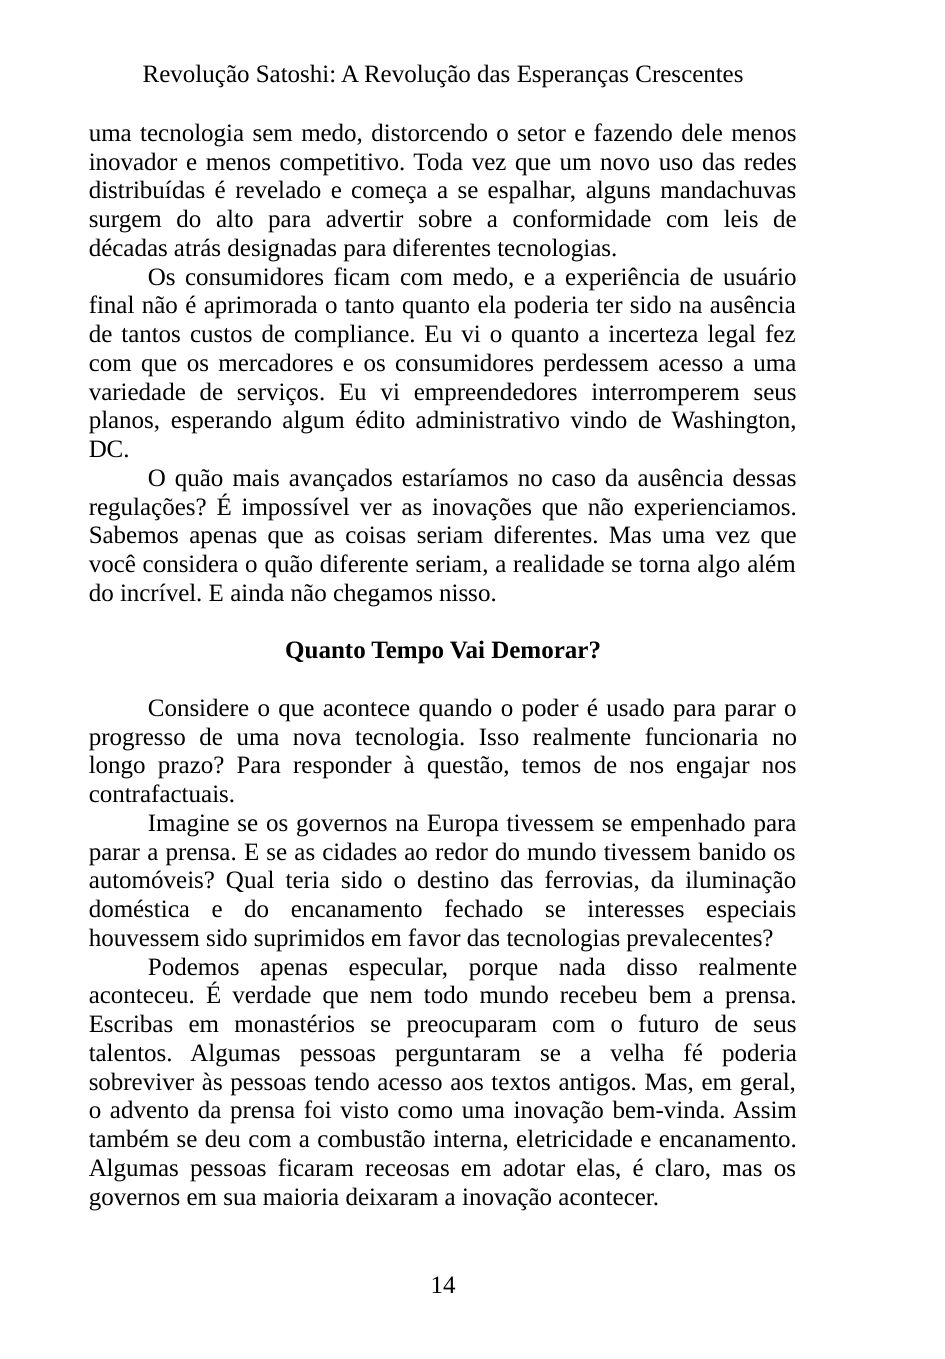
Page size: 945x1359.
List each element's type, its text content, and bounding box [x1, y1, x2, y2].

text uma tecnologia sem medo, distorcendo o setor e fazendo dele menos inovador e menos competitivo. Toda vez que um novo uso das redes distribuídas é revelado e começa a se espalhar, alguns mandachuvas surgem do alto para advertir sobre a conformidade com leis de décadas atrás designadas para diferentes tecnologias. [88, 118, 797, 262]
text Os consumidores ficam com medo, e a experiência de usuário final não é aprimorada o tanto quanto ela poderia ter sido na ausência de tantos custos de compliance. Eu vi o quanto a incerteza legal fez com que os mercadores e os consumidores perdessem acesso a uma variedade de serviços. Eu vi empreendedores interromperem seus planos, esperando algum édito administrativo vindo de Washington, DC. [88, 262, 797, 463]
text O quão mais avançados estaríamos no caso da ausência dessas regulações? É impossível ver as inovações que não experienciamos. Sabemos apenas que as coisas seriam diferentes. Mas uma vez que você considera o quão diferente seriam, a realidade se torna algo além do incrível. E ainda não chegamos nisso. [88, 463, 797, 607]
text Imagine se os governos na Europa tivessem se empenhado para parar a prensa. E se as cidades ao redor do mundo tivessem banido os automóveis? Qual teria sido o destino das ferrovias, da iluminação doméstica e do encanamento fechado se interesses especiais houvessem sido suprimidos em favor das tecnologias prevalecentes? [88, 808, 797, 952]
text Considere o que acontece quando o poder é usado para parar o progresso de uma nova tecnologia. Isso realmente funcionaria no longo prazo? Para responder à questão, temos de nos engajar nos contrafactuais. [88, 693, 797, 808]
subtitle Quanto Tempo Vai Demorar? [88, 636, 797, 664]
text Podemos apenas especular, porque nada disso realmente aconteceu. É verdade que nem todo mundo recebeu bem a prensa. Escribas em monastérios se preocuparam com o futuro de seus talentos. Algumas pessoas perguntaram se a velha fé poderia sobreviver às pessoas tendo acesso aos textos antigos. Mas, em geral, o advento da prensa foi visto como uma inovação bem-vinda. Assim também se deu com a combustão interna, eletricidade e encanamento. Algumas pessoas ficaram receosas em adotar elas, é claro, mas os governos em sua maioria deixaram a inovação acontecer. [88, 952, 797, 1211]
